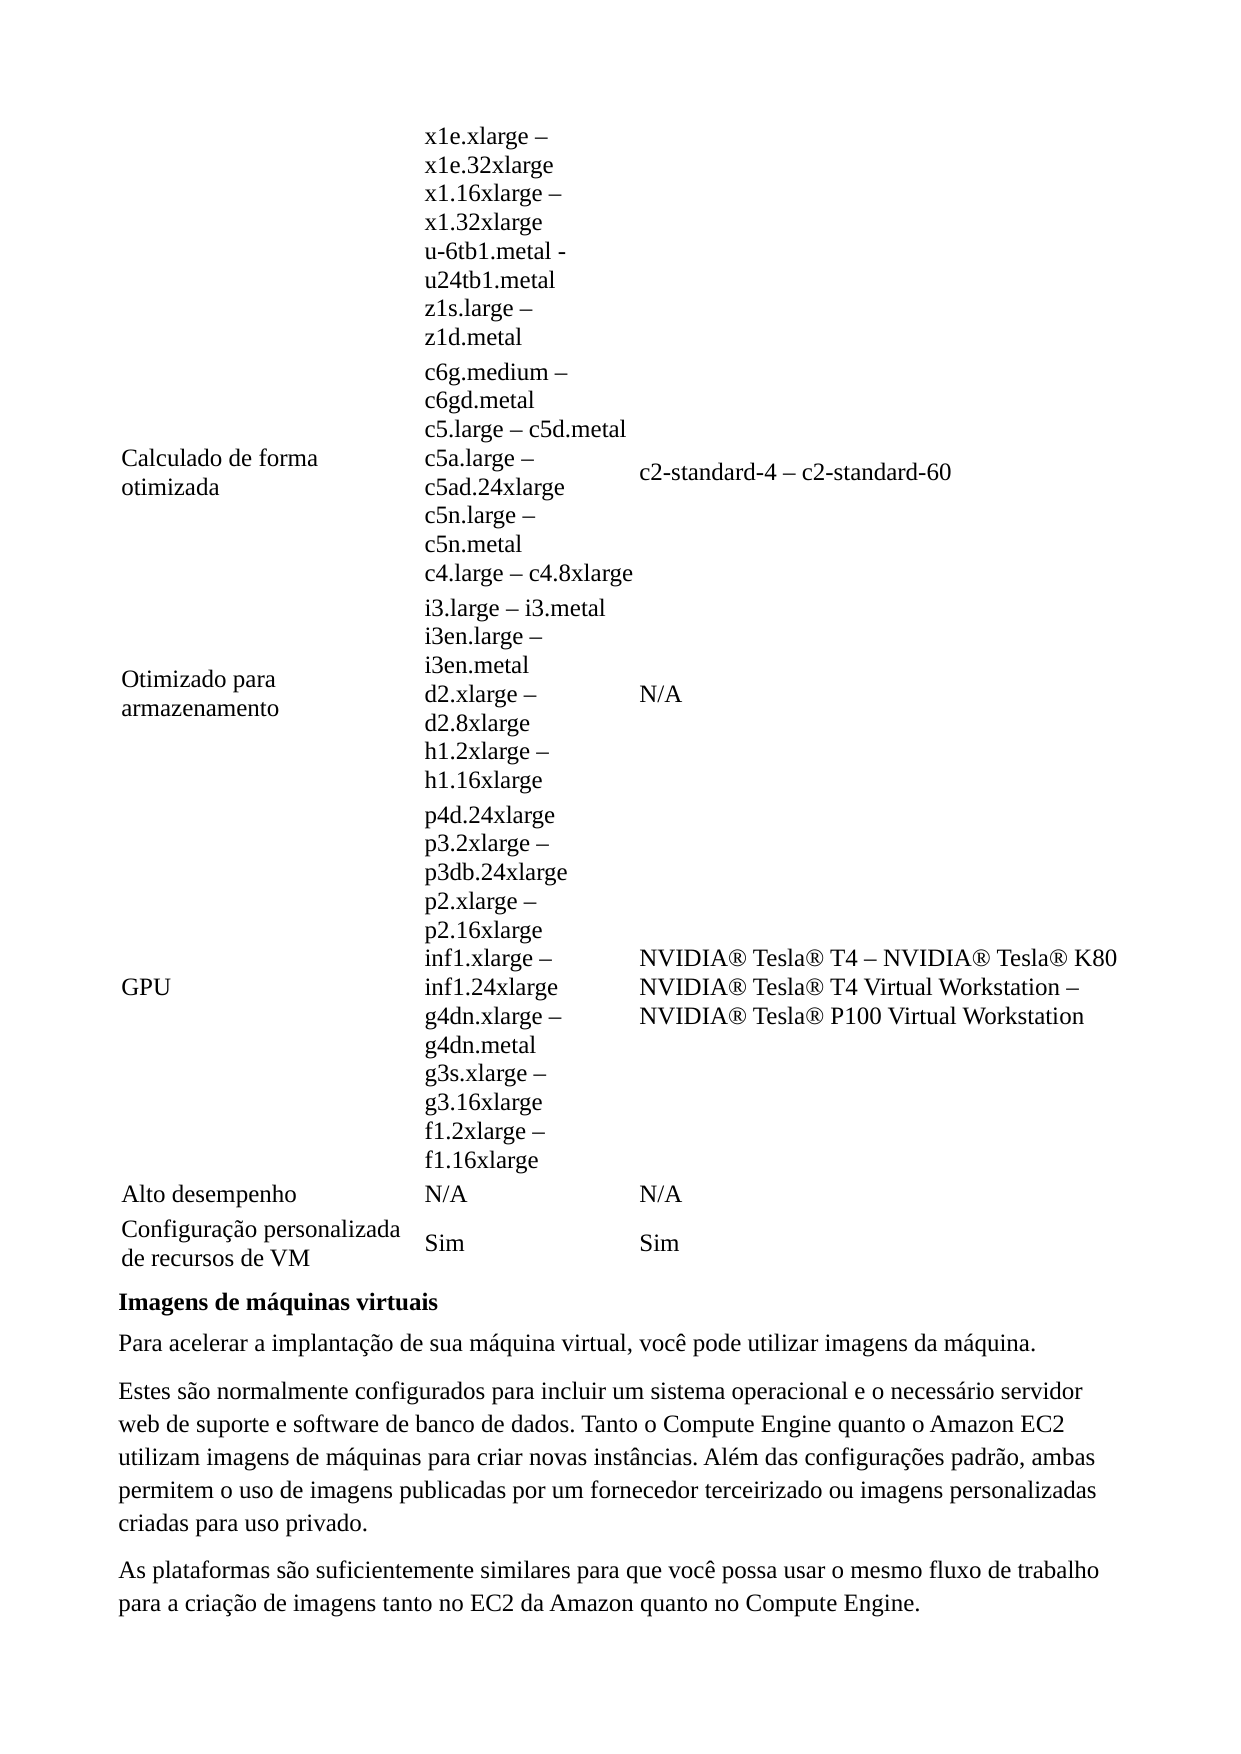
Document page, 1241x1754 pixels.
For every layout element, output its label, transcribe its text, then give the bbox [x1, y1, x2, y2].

text Estes são normalmente configurados para incluir um sistema operacional e o necessário servidor web de suporte e software de banco de dados. Tanto o Compute Engine quanto o Amazon EC2 utilizam imagens de máquinas para criar novas instâncias. Além das configurações padrão, ambas permitem o uso de imagens publicadas por um fornecedor terceirizado ou imagens personalizadas criadas para uso privado. [118, 1376, 1122, 1537]
table_cell c6g.medium – c6gd.metal c5.large – c5d.metal c5a.large – c5ad.24xlarge c5n.large – c5n.metal c4.large – c4.8xlarge [421, 354, 636, 590]
table_cell c2-standard-4 – c2-standard-60 [636, 354, 1122, 590]
table_cell [118, 118, 421, 354]
table_cell Sim [421, 1211, 636, 1274]
table_cell Otimizado para armazenamento [118, 590, 421, 797]
table_cell i3.large – i3.metal i3en.large – i3en.metal d2.xlarge – d2.8xlarge h1.2xlarge – h1.16xlarge [421, 590, 636, 797]
table_cell NVIDIA® Tesla® T4 – NVIDIA® Tesla® K80 NVIDIA® Tesla® T4 Virtual Workstation – NVIDIA® Tesla® P100 Virtual Workstation [636, 797, 1122, 1176]
text As plataformas são suficientemente similares para que você possa usar o mesmo fluxo de trabalho para a criação de imagens tanto no EC2 da Amazon quanto no Compute Engine. [118, 1555, 1122, 1617]
table_cell Alto desempenho [118, 1176, 421, 1211]
table_cell [636, 118, 1122, 354]
table_cell Configuração personalizada de recursos de VM [118, 1211, 421, 1274]
table_cell Calculado de forma otimizada [118, 354, 421, 590]
table_cell x1e.xlarge – x1e.32xlarge x1.16xlarge – x1.32xlarge u-6tb1.metal -u24tb1.metal z1s.large – z1d.metal [421, 118, 636, 354]
table_cell Sim [636, 1211, 1122, 1274]
table_cell N/A [421, 1176, 636, 1211]
subtitle Imagens de máquinas virtuais [118, 1287, 1122, 1316]
table_cell GPU [118, 797, 421, 1176]
table_cell N/A [636, 1176, 1122, 1211]
table_cell p4d.24xlarge p3.2xlarge – p3db.24xlarge p2.xlarge – p2.16xlarge inf1.xlarge – inf1.24xlarge g4dn.xlarge – g4dn.metal g3s.xlarge – g3.16xlarge f1.2xlarge – f1.16xlarge [421, 797, 636, 1176]
text Para acelerar a implantação de sua máquina virtual, você pode utilizar imagens da máquina. [118, 1328, 1122, 1357]
table_cell N/A [636, 590, 1122, 797]
